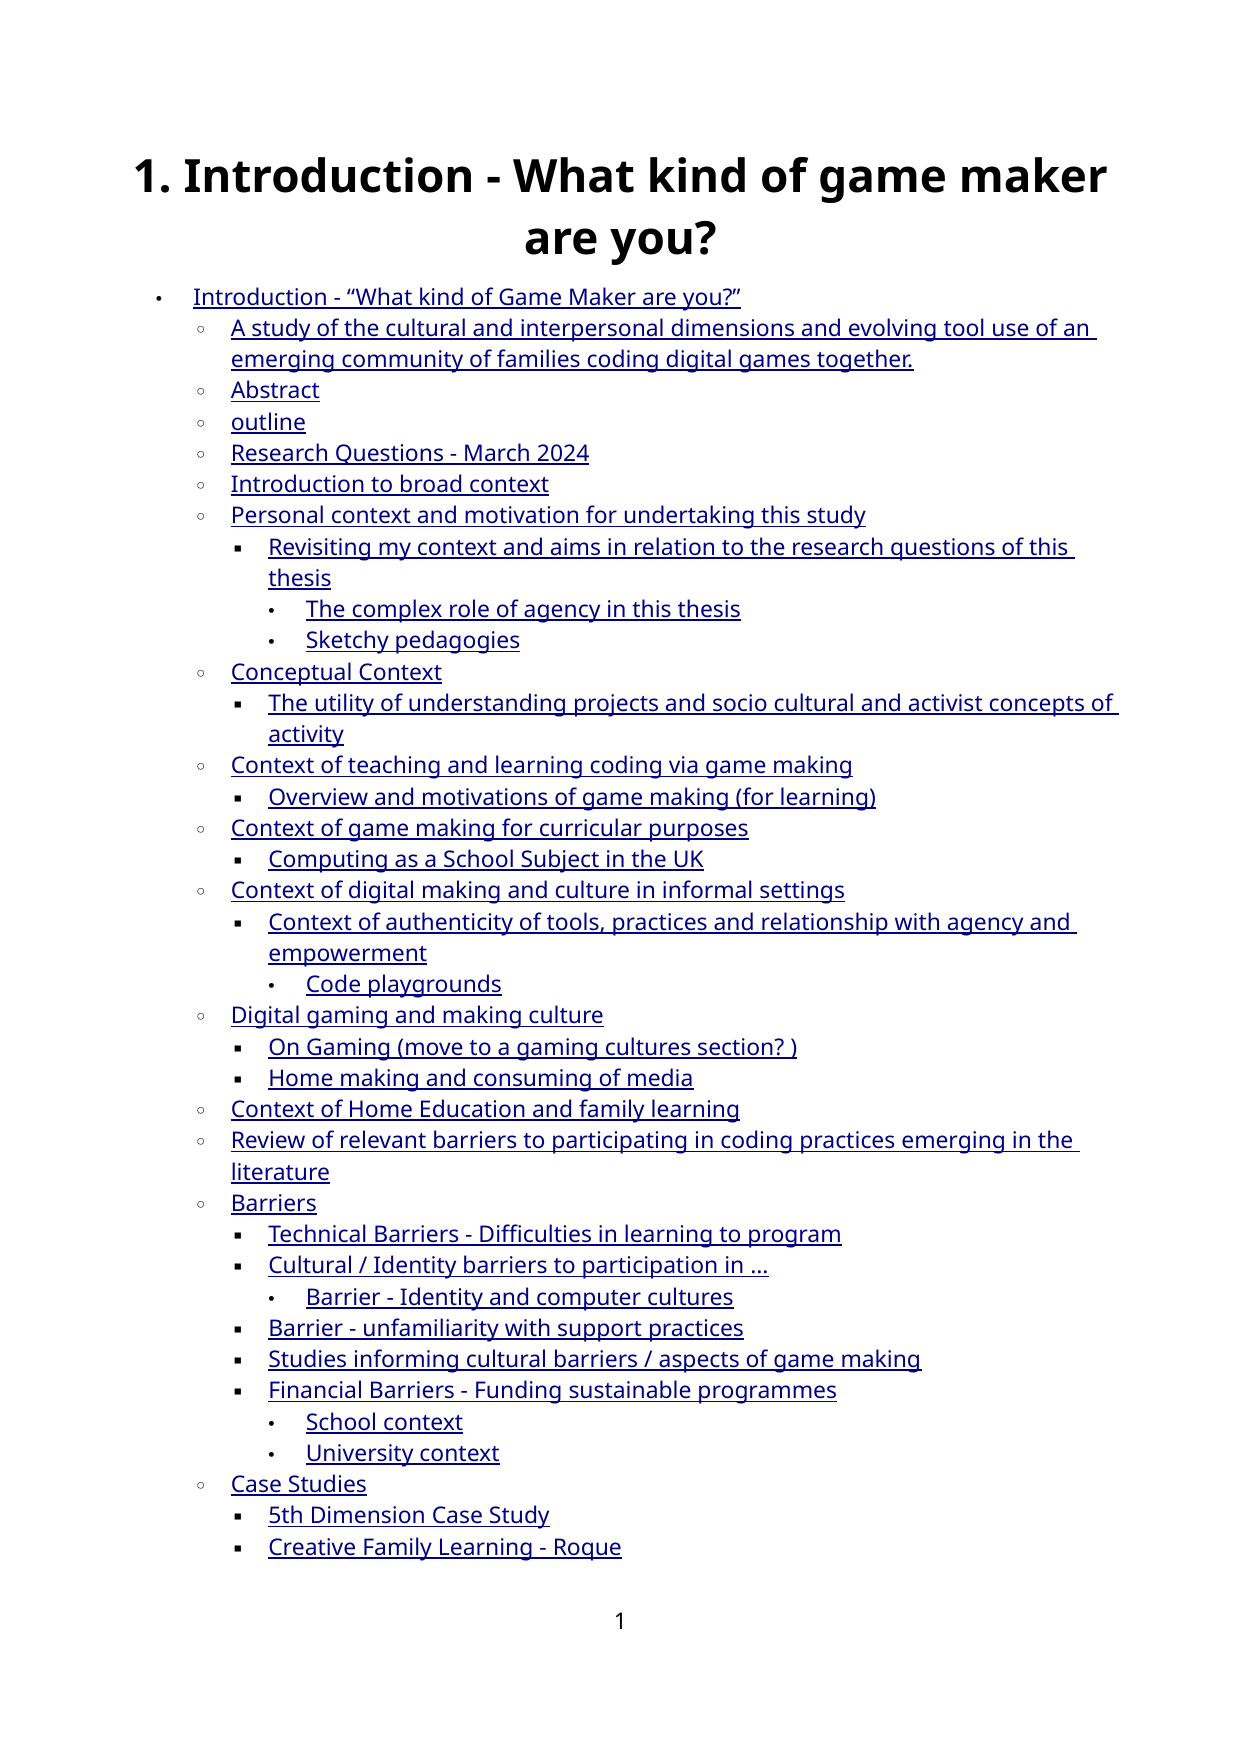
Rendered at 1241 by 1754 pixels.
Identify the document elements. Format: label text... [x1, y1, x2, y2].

list Code playgrounds [268, 968, 1122, 999]
list Context of game making for curricular purposes [193, 812, 1122, 843]
list Financial Barriers - Funding sustainable programmes [231, 1374, 1122, 1405]
list Context of digital making and culture in informal settings [193, 874, 1122, 905]
list Abstract [193, 374, 1122, 405]
list Home making and consuming of media [231, 1062, 1122, 1093]
list Case Studies [193, 1468, 1122, 1499]
list Conceptual Context [193, 655, 1122, 687]
list Introduction to broad context [193, 468, 1122, 499]
list The complex role of agency in this thesis [268, 593, 1122, 624]
list Introduction - “What kind of Game Maker are you?” [156, 280, 1122, 312]
list Context of Home Education and family learning [193, 1093, 1122, 1124]
list A study of the cultural and interpersonal dimensions and evolving tool use of an emerging community of families coding digital games together. [193, 312, 1122, 374]
list On Gaming (move to a gaming cultures section? ) [231, 1030, 1122, 1062]
list The utility of understanding projects and socio cultural and activist concepts of activity [231, 687, 1122, 749]
list Sketchy pedagogies [268, 624, 1122, 655]
list Barrier - Identity and computer cultures [268, 1280, 1122, 1312]
list Cultural / Identity barriers to participation in … [231, 1249, 1122, 1280]
list Context of teaching and learning coding via game making [193, 749, 1122, 780]
list Review of relevant barriers to participating in coding practices emerging in the literature [193, 1124, 1122, 1187]
list Computing as a School Subject in the UK [231, 843, 1122, 874]
list Context of authenticity of tools, practices and relationship with agency and empowerment [231, 905, 1122, 968]
list Studies informing cultural barriers / aspects of game making [231, 1343, 1122, 1374]
list Barriers [193, 1187, 1122, 1218]
list Research Questions - March 2024 [193, 437, 1122, 468]
list Barrier - unfamiliarity with support practices [231, 1312, 1122, 1343]
list Overview and motivations of game making (for learning) [231, 780, 1122, 812]
list School context [268, 1405, 1122, 1437]
list Technical Barriers - Difficulties in learning to program [231, 1218, 1122, 1249]
list Digital gaming and making culture [193, 999, 1122, 1030]
list University context [268, 1437, 1122, 1468]
list Creative Family Learning - Roque [231, 1530, 1122, 1562]
list 5th Dimension Case Study [231, 1499, 1122, 1530]
list Personal context and motivation for undertaking this study [193, 499, 1122, 530]
list Revisiting my context and aims in relation to the research questions of this thesis [231, 530, 1122, 593]
title 1. Introduction - What kind of game maker are you? [118, 143, 1122, 268]
list outline [193, 405, 1122, 437]
